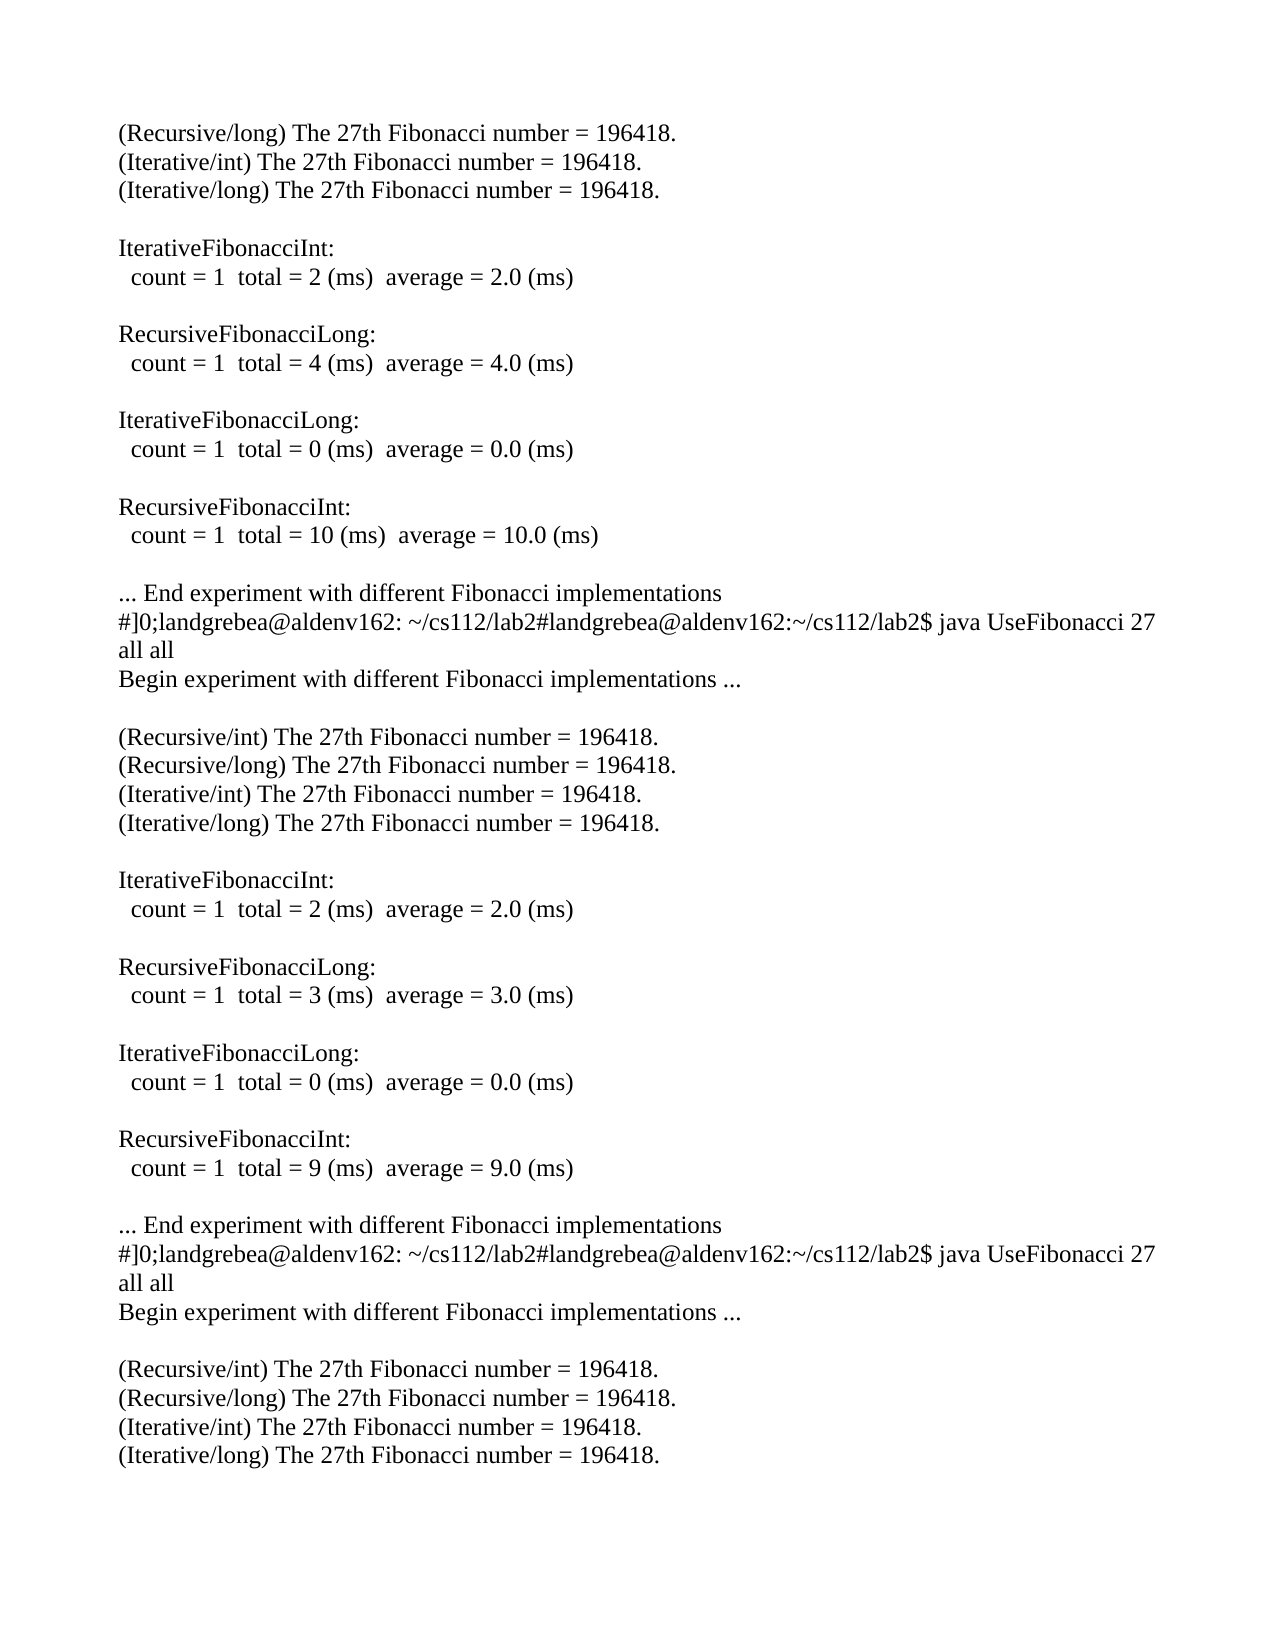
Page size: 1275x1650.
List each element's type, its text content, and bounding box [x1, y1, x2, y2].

text RecursiveFibonacciInt: [118, 492, 1157, 521]
text IterativeFibonacciLong: [118, 406, 1157, 434]
text count = 1 total = 10 (ms) average = 10.0 (ms) [118, 521, 1157, 549]
text Begin experiment with different Fibonacci implementations ... [118, 1297, 1157, 1326]
text ... End experiment with different Fibonacci implementations [118, 1211, 1157, 1239]
text ... End experiment with different Fibonacci implementations [118, 578, 1157, 607]
text count = 1 total = 3 (ms) average = 3.0 (ms) [118, 981, 1157, 1009]
text (Recursive/int) The 27th Fibonacci number = 196418. [118, 722, 1157, 751]
text (Iterative/long) The 27th Fibonacci number = 196418. [118, 176, 1157, 204]
text #]0;landgrebea@aldenv162: ~/cs112/lab2#landgrebea@aldenv162:~/cs112/lab2$ java UseFibonacci 27 all all [118, 607, 1157, 664]
text #]0;landgrebea@aldenv162: ~/cs112/lab2#landgrebea@aldenv162:~/cs112/lab2$ java UseFibonacci 27 all all [118, 1239, 1157, 1297]
text RecursiveFibonacciInt: [118, 1124, 1157, 1153]
text (Recursive/int) The 27th Fibonacci number = 196418. [118, 1354, 1157, 1383]
text count = 1 total = 0 (ms) average = 0.0 (ms) [118, 1067, 1157, 1096]
text (Iterative/int) The 27th Fibonacci number = 196418. [118, 147, 1157, 176]
text RecursiveFibonacciLong: [118, 319, 1157, 348]
text (Iterative/int) The 27th Fibonacci number = 196418. [118, 1412, 1157, 1441]
text (Iterative/int) The 27th Fibonacci number = 196418. [118, 779, 1157, 808]
text IterativeFibonacciInt: [118, 866, 1157, 894]
text (Iterative/long) The 27th Fibonacci number = 196418. [118, 1441, 1157, 1469]
text count = 1 total = 2 (ms) average = 2.0 (ms) [118, 894, 1157, 923]
text RecursiveFibonacciLong: [118, 952, 1157, 981]
text count = 1 total = 0 (ms) average = 0.0 (ms) [118, 434, 1157, 463]
text count = 1 total = 2 (ms) average = 2.0 (ms) [118, 262, 1157, 291]
text count = 1 total = 9 (ms) average = 9.0 (ms) [118, 1153, 1157, 1182]
text (Recursive/long) The 27th Fibonacci number = 196418. [118, 118, 1157, 147]
text (Recursive/long) The 27th Fibonacci number = 196418. [118, 751, 1157, 779]
text count = 1 total = 4 (ms) average = 4.0 (ms) [118, 348, 1157, 377]
text (Iterative/long) The 27th Fibonacci number = 196418. [118, 808, 1157, 837]
text (Recursive/long) The 27th Fibonacci number = 196418. [118, 1383, 1157, 1412]
text IterativeFibonacciLong: [118, 1038, 1157, 1067]
text IterativeFibonacciInt: [118, 233, 1157, 262]
text Begin experiment with different Fibonacci implementations ... [118, 664, 1157, 693]
